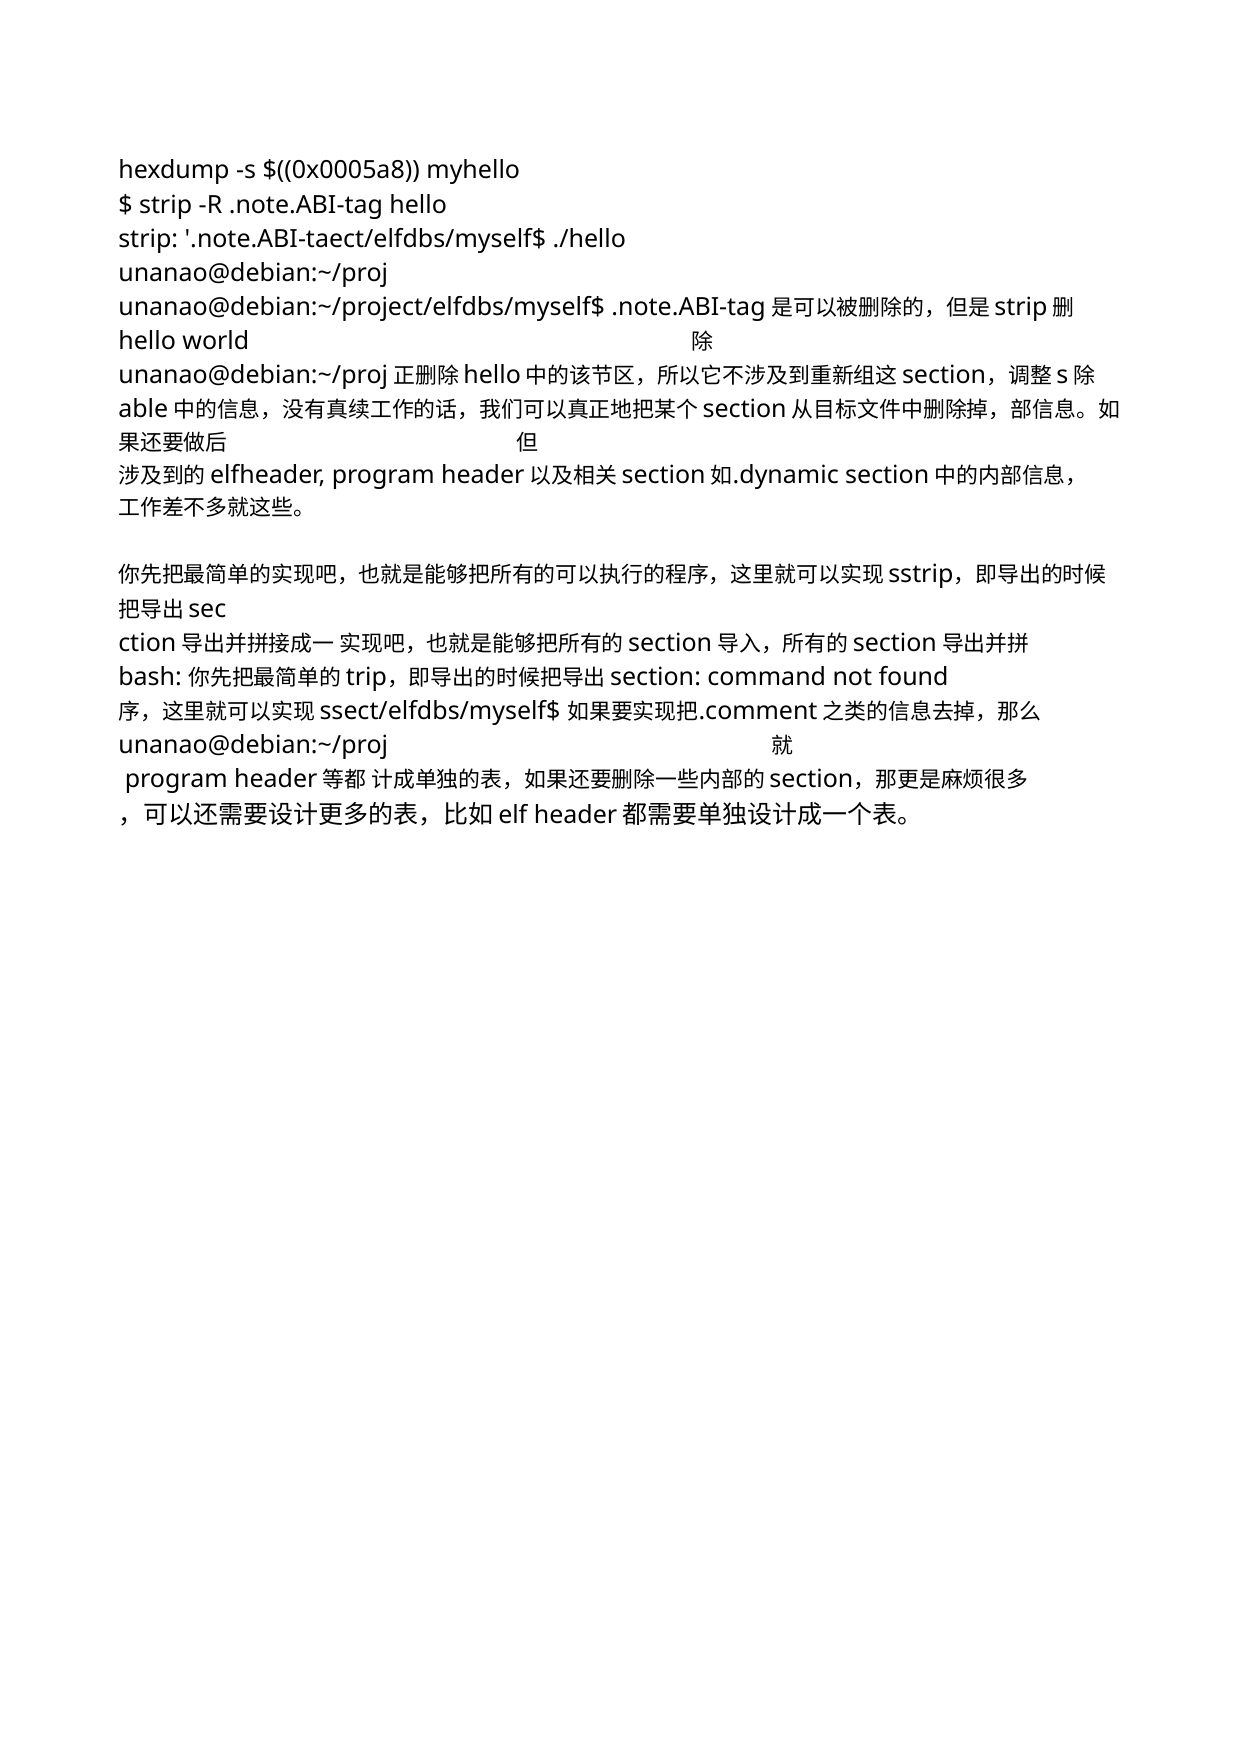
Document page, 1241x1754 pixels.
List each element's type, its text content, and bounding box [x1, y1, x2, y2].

text hexdump -s $((0x0005a8)) myhello [118, 152, 1122, 186]
text bash: 你先把最简单的trip，即导出的时候把导出section: command not found [118, 658, 1122, 692]
text unanao@debian:~/proj [118, 254, 1122, 288]
text ction导出并拼接成一 实现吧，也就是能够把所有的section导入，所有的section导出并拼 [118, 624, 1122, 658]
text unanao@debian:~/proj正删除hello中的该节区，所以它不涉及到重新组这section，调整s除 [118, 357, 1122, 391]
text unanao@debian:~/project/elfdbs/myself$ .note.ABI-tag是可以被删除的，但是strip删hello world 除 [118, 288, 1122, 357]
text able中的信息，没有真续工作的话，我们可以真正地把某个section从目标文件中删除掉，部信息。如果还要做后 但 [118, 391, 1122, 456]
text 涉及到的elfheader, program header以及相关section如.dynamic section中的内部信息， [118, 456, 1122, 490]
text $ strip -R .note.ABI-tag hello [118, 186, 1122, 220]
text 工作差不多就这些。 [118, 490, 1122, 522]
text 序，这里就可以实现ssect/elfdbs/myself$ 如果要实现把.comment之类的信息去掉，那么unanao@debian:~/proj 就 [118, 692, 1122, 761]
text program header等都 计成单独的表，如果还要删除一些内部的section，那更是麻烦很多 [118, 761, 1122, 794]
text strip: '.note.ABI-taect/elfdbs/myself$ ./hello [118, 220, 1122, 254]
text 你先把最简单的实现吧，也就是能够把所有的可以执行的程序，这里就可以实现sstrip，即导出的时候把导出sec [118, 556, 1122, 624]
text ，可以还需要设计更多的表，比如elf header都需要单独设计成一个表。 [118, 794, 1122, 831]
